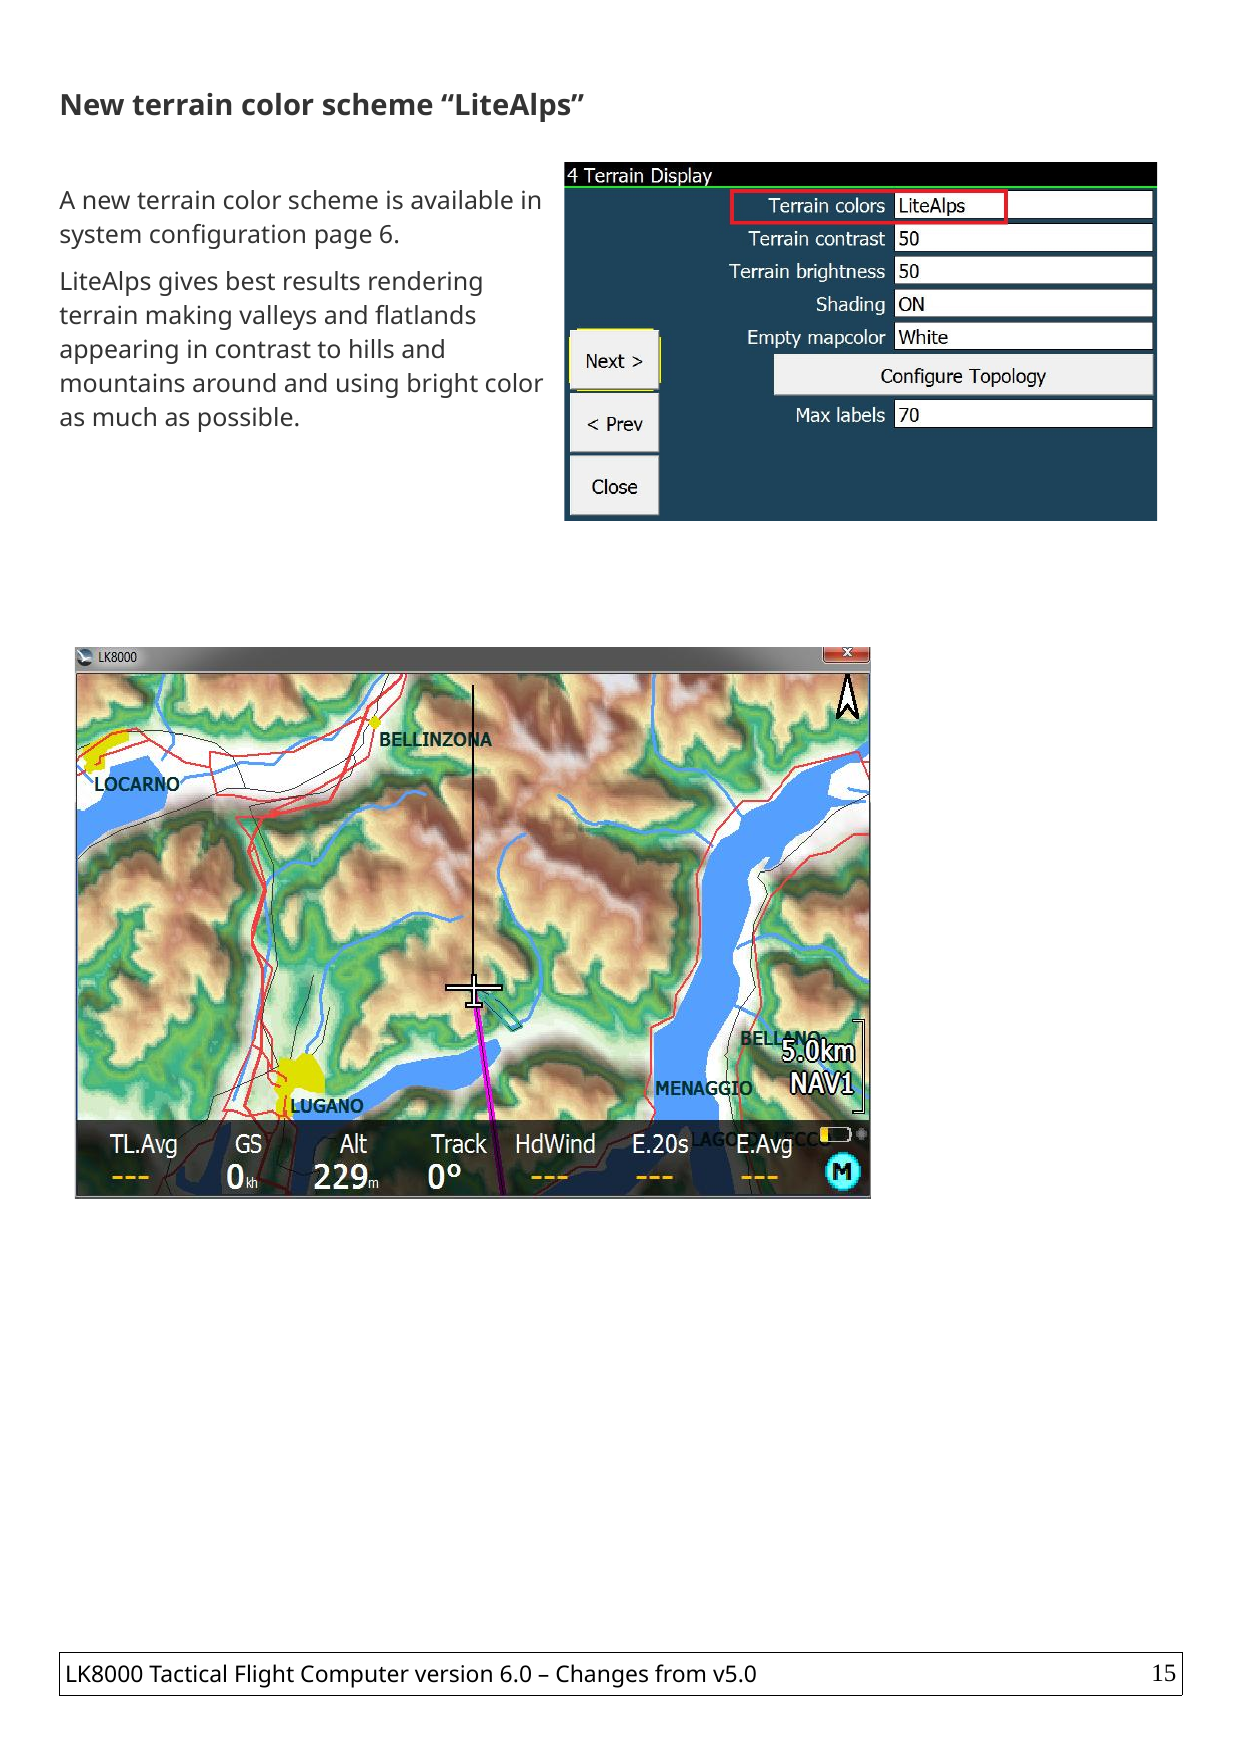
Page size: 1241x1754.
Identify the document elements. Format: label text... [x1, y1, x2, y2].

picture [564, 162, 1158, 521]
picture [74, 647, 871, 1199]
text [1158, 263, 1181, 434]
subtitle New terrain color scheme “LiteAlps” [59, 84, 1181, 124]
text [1158, 183, 1181, 251]
text A new terrain color scheme is available in system configuration page 6. [59, 183, 564, 251]
text LiteAlps gives best results rendering terrain making valleys and flatlands appearing in contrast to hills and mountains around and using bright color as much as possible. [59, 263, 564, 434]
